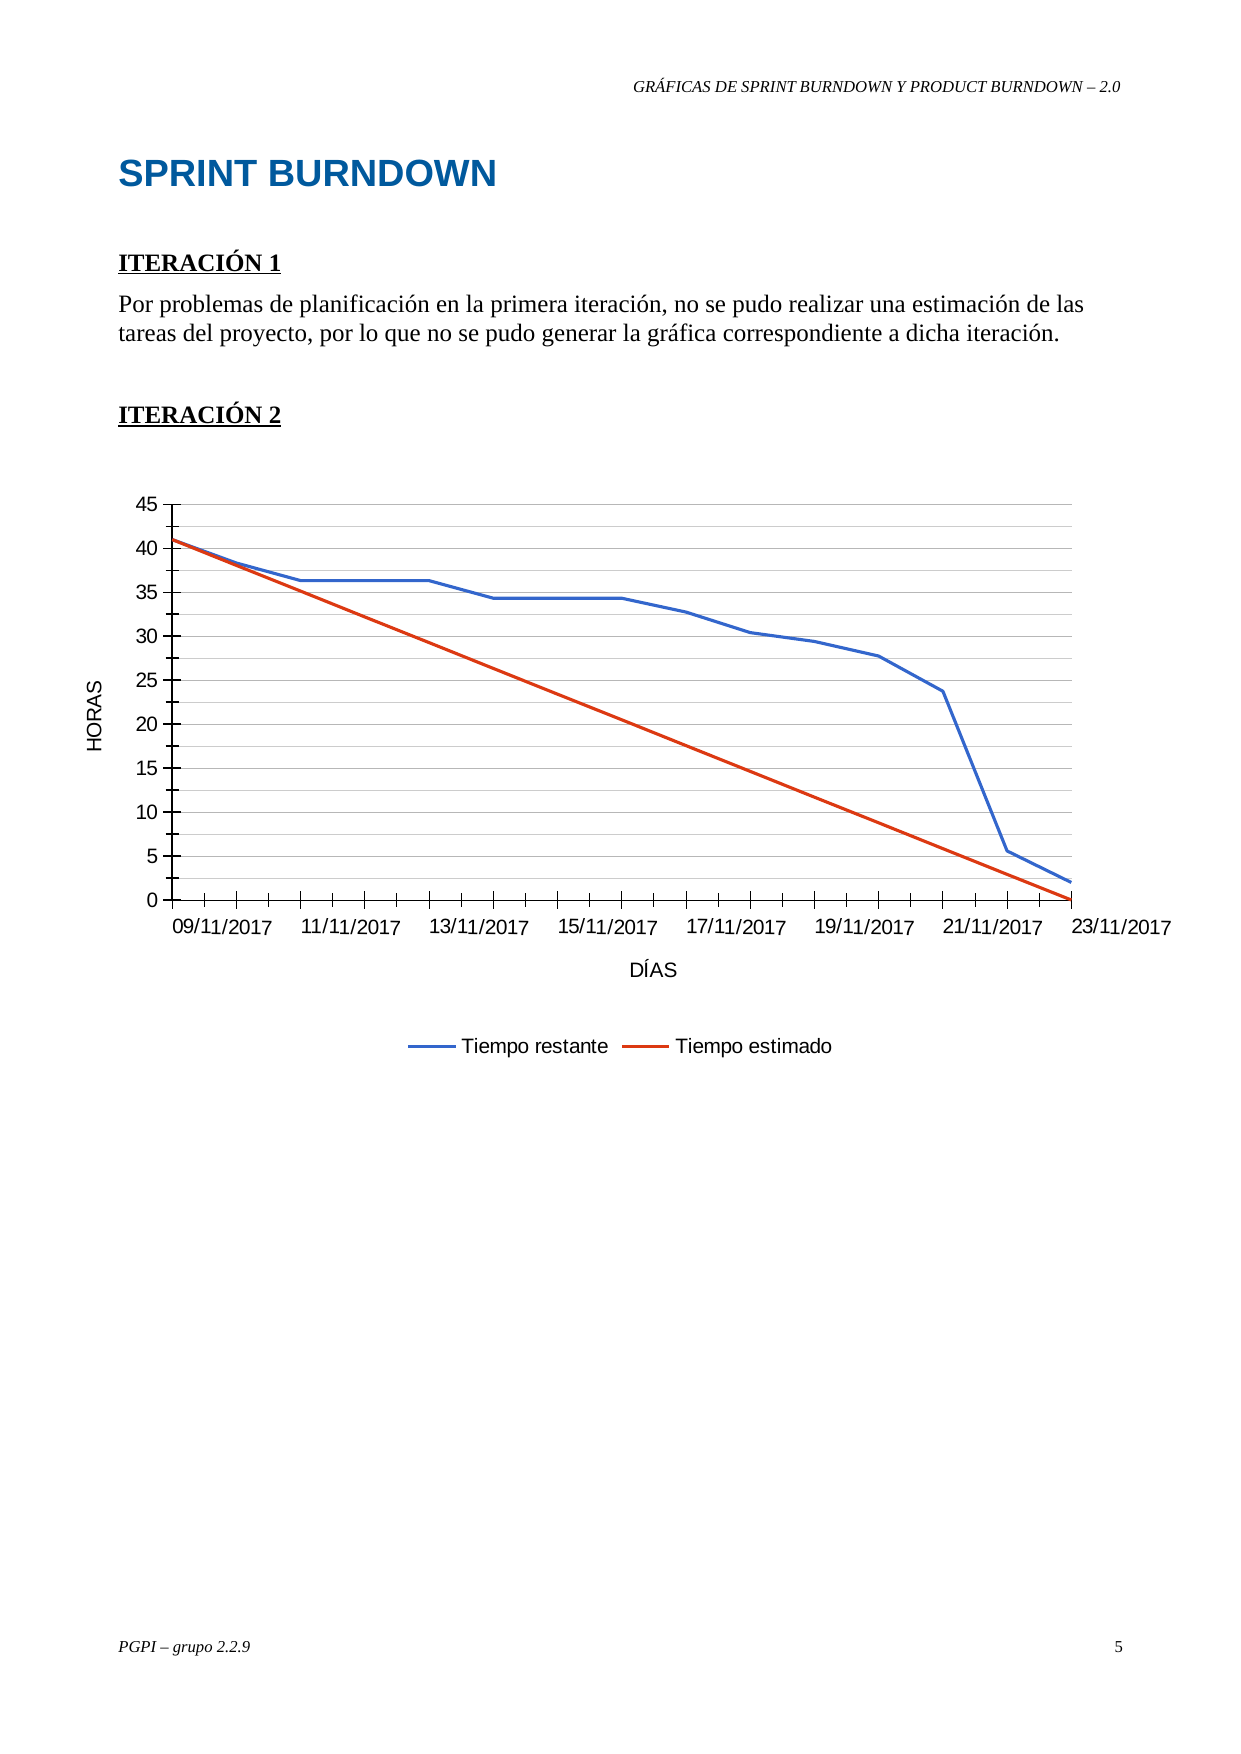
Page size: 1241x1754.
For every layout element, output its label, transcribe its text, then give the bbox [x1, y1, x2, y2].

text ITERACIÓN 2 [118, 400, 1122, 429]
text ITERACIÓN 1 [118, 248, 1122, 277]
subtitle Sprint burndown [118, 150, 1122, 194]
text Por problemas de planificación en la primera iteración, no se pudo realizar una estimación de las tareas del proyecto, por lo que no se pudo generar la gráfica correspondiente a dicha iteración. [118, 289, 1122, 347]
